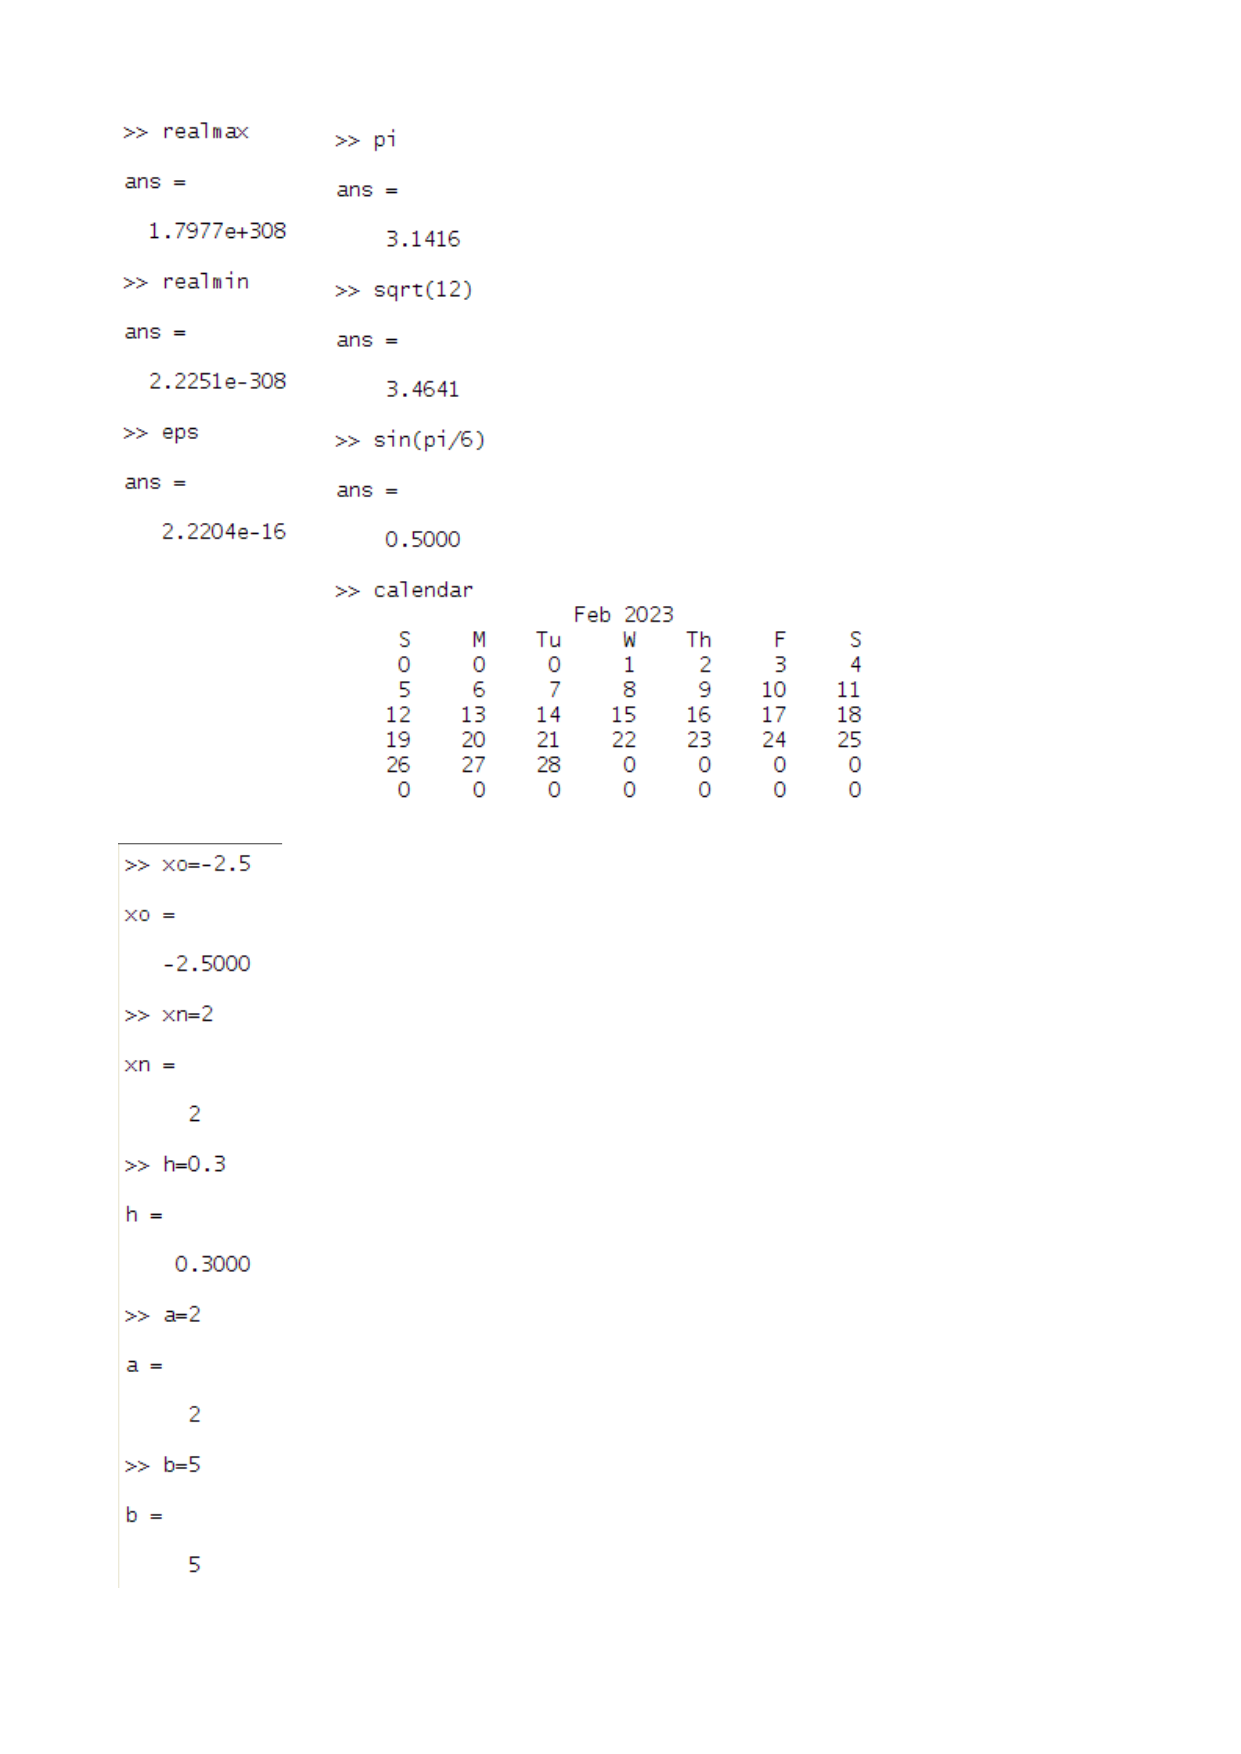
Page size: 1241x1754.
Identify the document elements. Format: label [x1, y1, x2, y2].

picture [118, 118, 889, 810]
picture [118, 843, 283, 1588]
